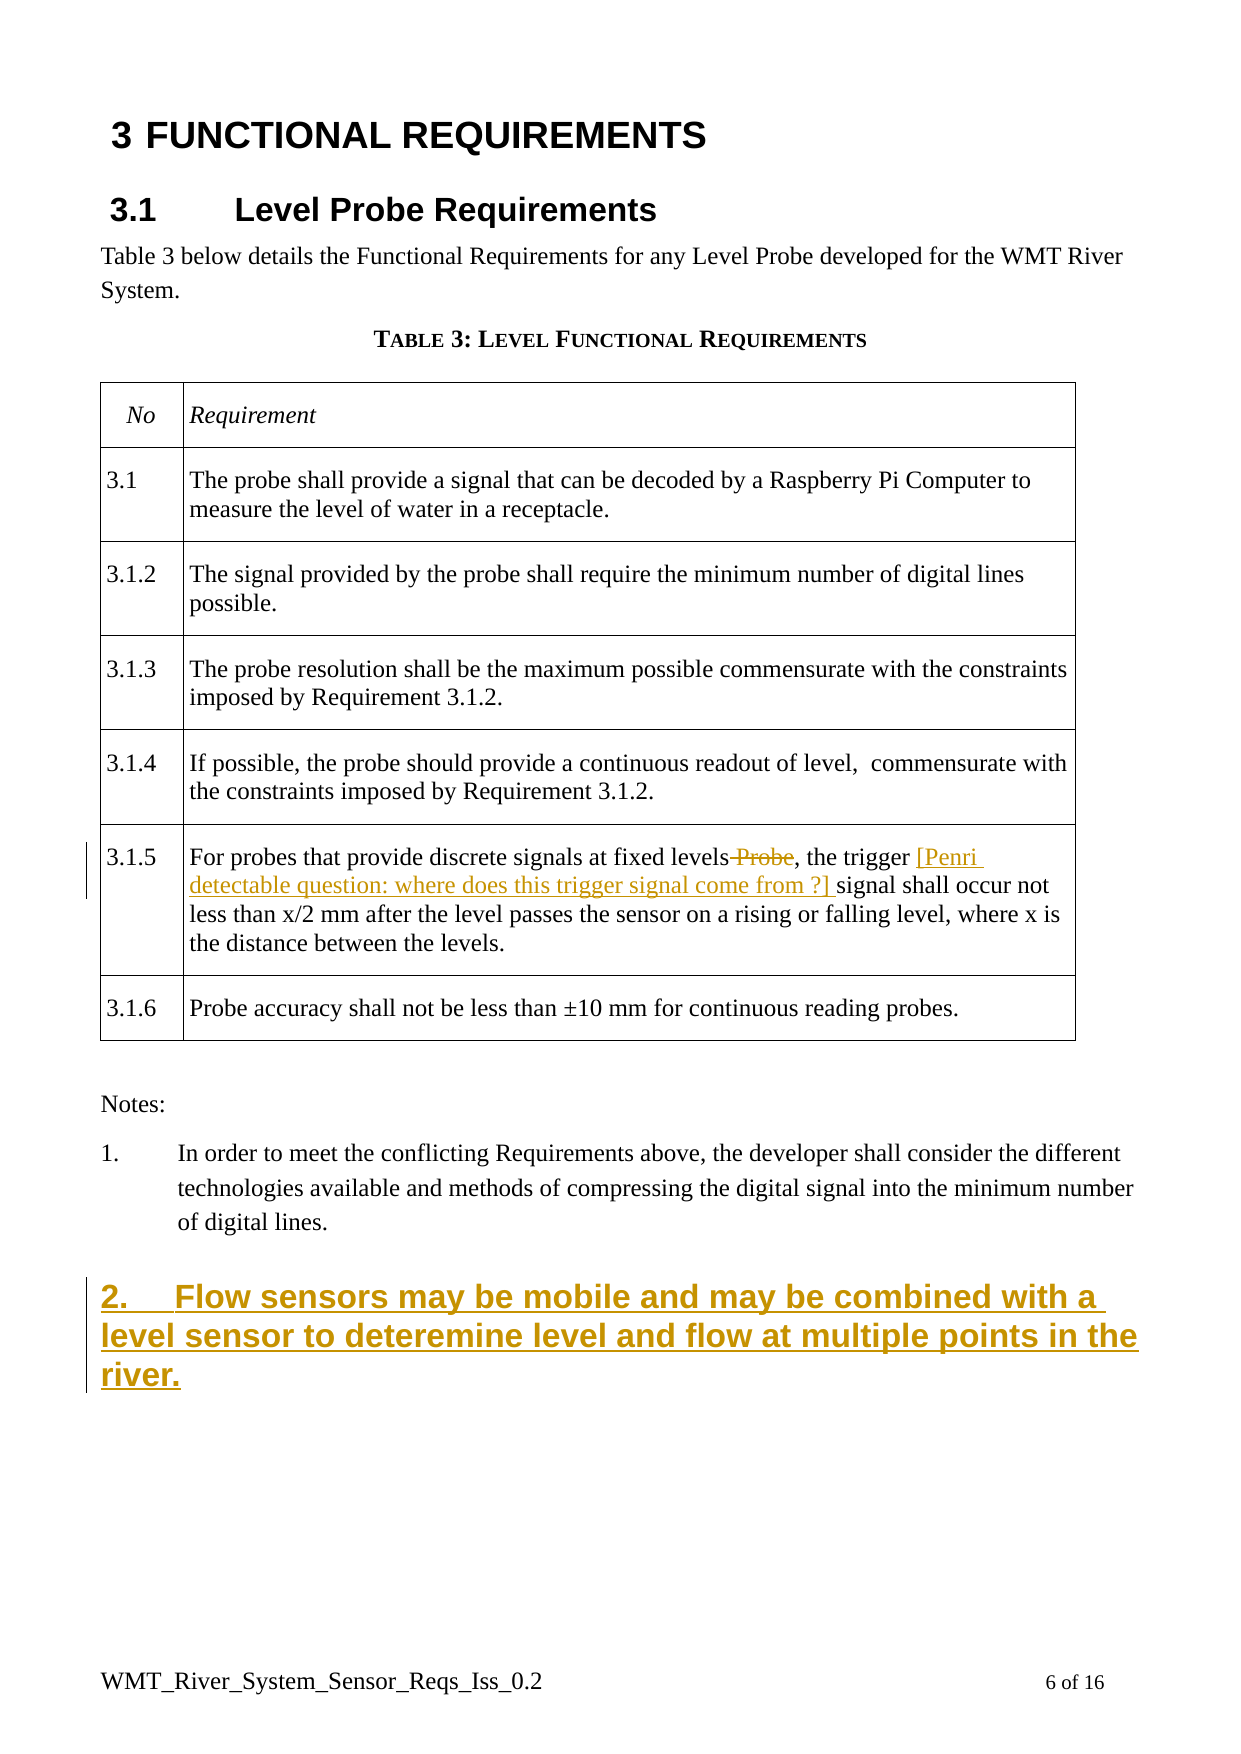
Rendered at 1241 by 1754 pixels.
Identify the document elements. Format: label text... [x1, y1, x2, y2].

text Table 3 below details the Functional Requirements for any Level Probe developed for the WMT River System. [100, 241, 1140, 304]
table_cell 3.1.2 [101, 542, 183, 635]
table_cell For probes that provide discrete signals at fixed levels, the trigger [Penri detectable question: where does this trigger signal come from ?] signal shall occur not less than x/2 mm after the level passes the sensor on a rising or falling level, where x is the distance between the levels. [184, 825, 1075, 975]
subtitle FUNCTIONAL REQUIREMENTS [100, 113, 1140, 156]
table_cell Probe accuracy shall not be less than ±10 mm for continuous reading probes. [184, 976, 1075, 1040]
table_cell 3.1.4 [101, 730, 183, 823]
table_cell 3.1 [101, 448, 183, 541]
table_cell The signal provided by the probe shall require the minimum number of digital lines possible. [184, 542, 1075, 635]
table_cell The probe shall provide a signal that can be decoded by a Raspberry Pi Computer to measure the level of water in a receptacle. [184, 448, 1075, 541]
table_header No [101, 383, 183, 447]
table_header Requirement [184, 383, 1075, 447]
table_cell If possible, the probe should provide a continuous readout of level, commensurate with the constraints imposed by Requirement 3.1.2. [184, 730, 1075, 823]
table_cell 3.1.5 [101, 825, 183, 975]
subtitle Level Probe Requirements [100, 190, 1140, 228]
subtitle 2. Flow sensors may be mobile and may be combined with a level sensor to deteremine level and flow at multiple points in the river. [100, 1277, 1140, 1393]
table_cell 3.1.3 [101, 636, 183, 729]
subtitle Table 3: Level Functional Requirements [100, 324, 1140, 353]
table_cell 3.1.6 [101, 976, 183, 1040]
text Notes: [100, 1089, 1140, 1118]
table_cell The probe resolution shall be the maximum possible commensurate with the constraints imposed by Requirement 3.1.2. [184, 636, 1075, 729]
text 1. In order to meet the conflicting Requirements above, the developer shall consider the different technologies available and methods of compressing the digital signal into the minimum number of digital lines. [100, 1138, 1140, 1236]
